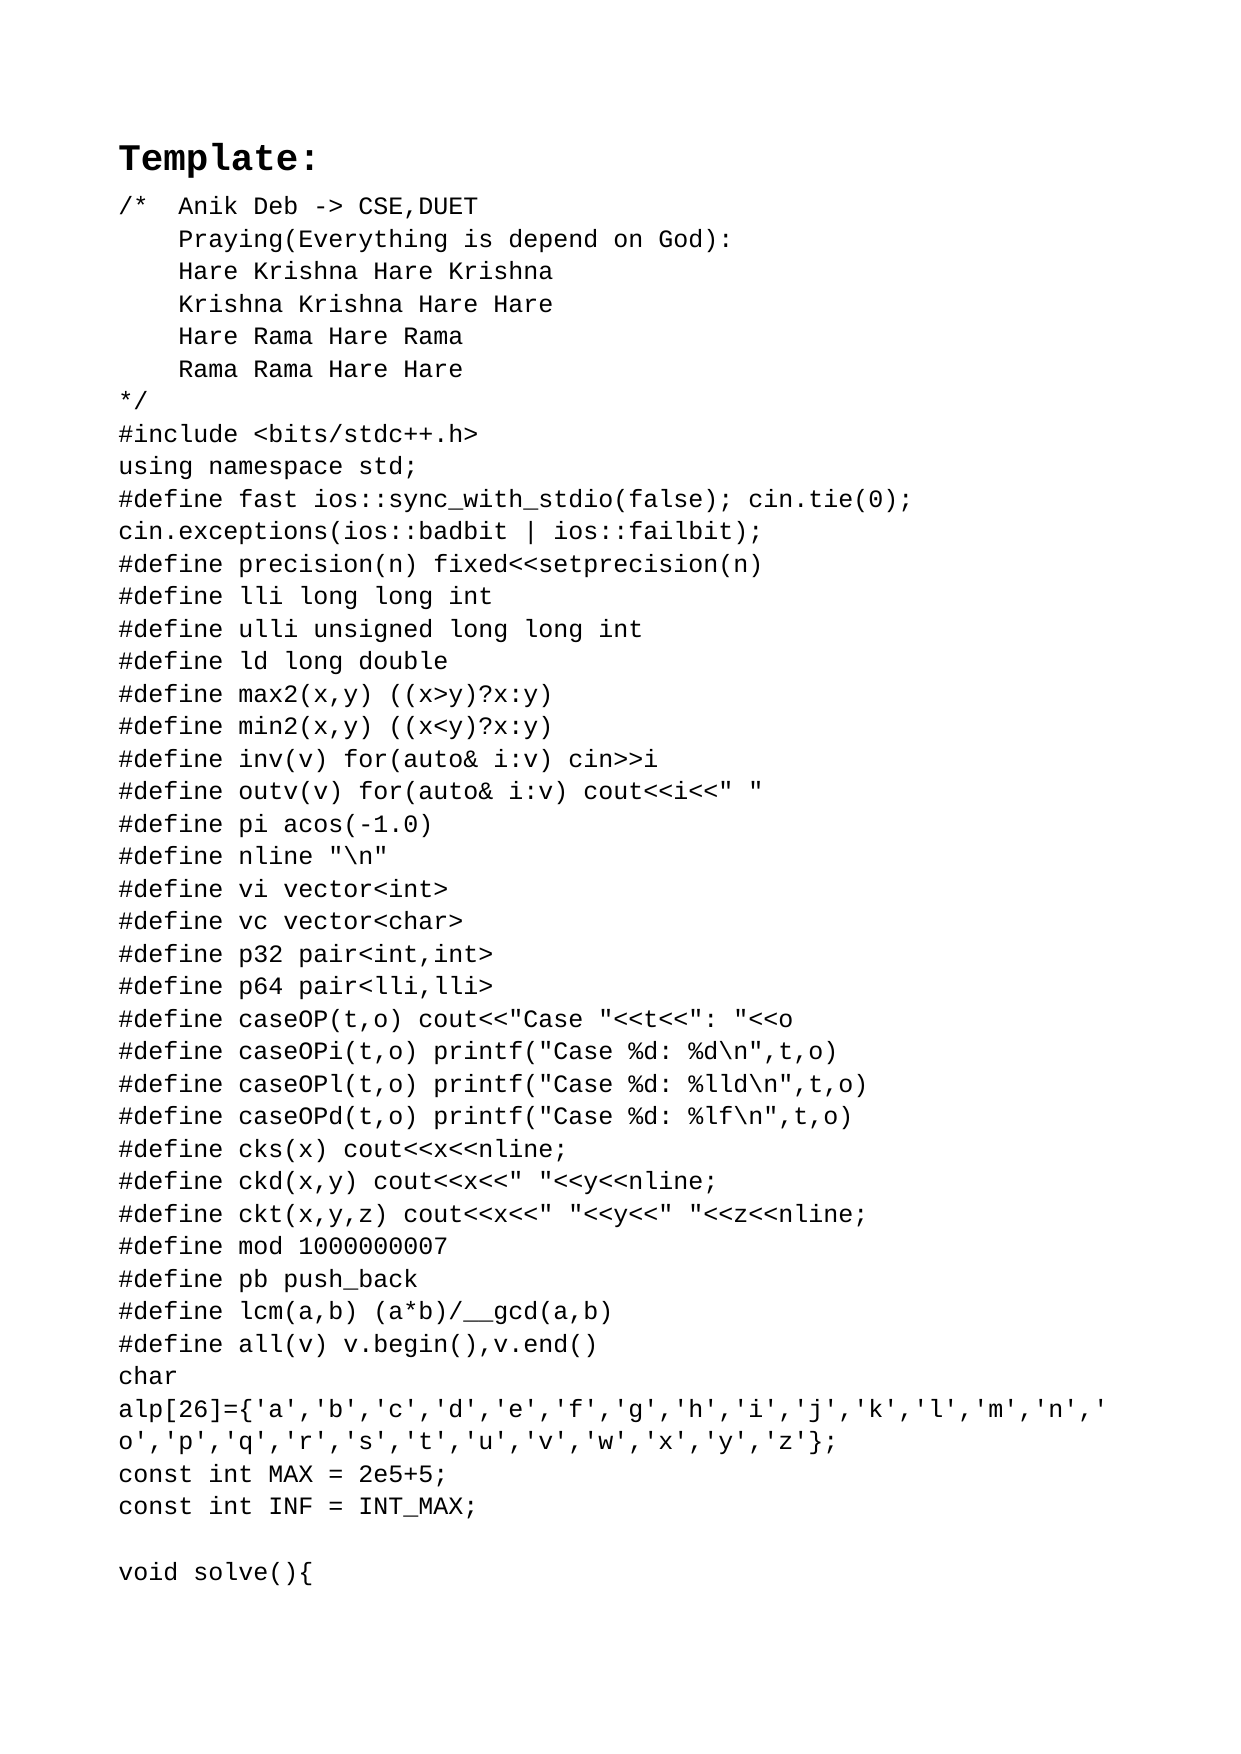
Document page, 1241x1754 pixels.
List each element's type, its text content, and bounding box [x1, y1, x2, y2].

text #define outv(v) for(auto& i:v) cout<<i<<" " [118, 779, 1122, 807]
text char alp[26]={'a','b','c','d','e','f','g','h','i','j','k','l','m','n','o','p','q','r','s','t','u','v','w','x','y','z'}; [118, 1364, 1122, 1457]
text #define nline "\n" [118, 844, 1122, 872]
subtitle Template: [118, 139, 1122, 181]
text #define ld long double [118, 649, 1122, 677]
text #define all(v) v.begin(),v.end() [118, 1331, 1122, 1360]
text #define max2(x,y) ((x>y)?x:y) [118, 681, 1122, 710]
text #define ckt(x,y,z) cout<<x<<" "<<y<<" "<<z<<nline; [118, 1201, 1122, 1230]
text #define caseOPi(t,o) printf("Case %d: %d\n",t,o) [118, 1039, 1122, 1067]
text #define mod 1000000007 [118, 1234, 1122, 1262]
text #define caseOPl(t,o) printf("Case %d: %lld\n",t,o) [118, 1071, 1122, 1100]
text #define ckd(x,y) cout<<x<<" "<<y<<nline; [118, 1169, 1122, 1197]
text #define cks(x) cout<<x<<nline; [118, 1136, 1122, 1165]
text Hare Krishna Hare Krishna [118, 259, 1122, 287]
text #define inv(v) for(auto& i:v) cin>>i [118, 746, 1122, 775]
text #define lli long long int [118, 584, 1122, 612]
text #define p32 pair<int,int> [118, 941, 1122, 970]
text #define precision(n) fixed<<setprecision(n) [118, 551, 1122, 580]
text /* Anik Deb -> CSE,DUET [118, 194, 1122, 222]
text #include <bits/stdc++.h> [118, 421, 1122, 450]
text #define pi acos(-1.0) [118, 811, 1122, 840]
text #define pb push_back [118, 1266, 1122, 1295]
text #define vc vector<char> [118, 909, 1122, 937]
text */ [118, 389, 1122, 417]
text #define min2(x,y) ((x<y)?x:y) [118, 714, 1122, 742]
text const int MAX = 2e5+5; [118, 1461, 1122, 1490]
text Hare Rama Hare Rama [118, 324, 1122, 352]
text #define caseOPd(t,o) printf("Case %d: %lf\n",t,o) [118, 1104, 1122, 1132]
text void solve(){ [118, 1559, 1122, 1587]
text #define vi vector<int> [118, 876, 1122, 905]
text #define fast ios::sync_with_stdio(false); cin.tie(0); cin.exceptions(ios::badbit | ios::failbit); [118, 486, 1122, 547]
text using namespace std; [118, 454, 1122, 482]
text #define caseOP(t,o) cout<<"Case "<<t<<": "<<o [118, 1006, 1122, 1035]
text Krishna Krishna Hare Hare [118, 291, 1122, 320]
text Rama Rama Hare Hare [118, 356, 1122, 385]
text #define ulli unsigned long long int [118, 616, 1122, 645]
text #define p64 pair<lli,lli> [118, 974, 1122, 1002]
text const int INF = INT_MAX; [118, 1494, 1122, 1522]
text #define lcm(a,b) (a*b)/__gcd(a,b) [118, 1299, 1122, 1327]
text Praying(Everything is depend on God): [118, 226, 1122, 255]
